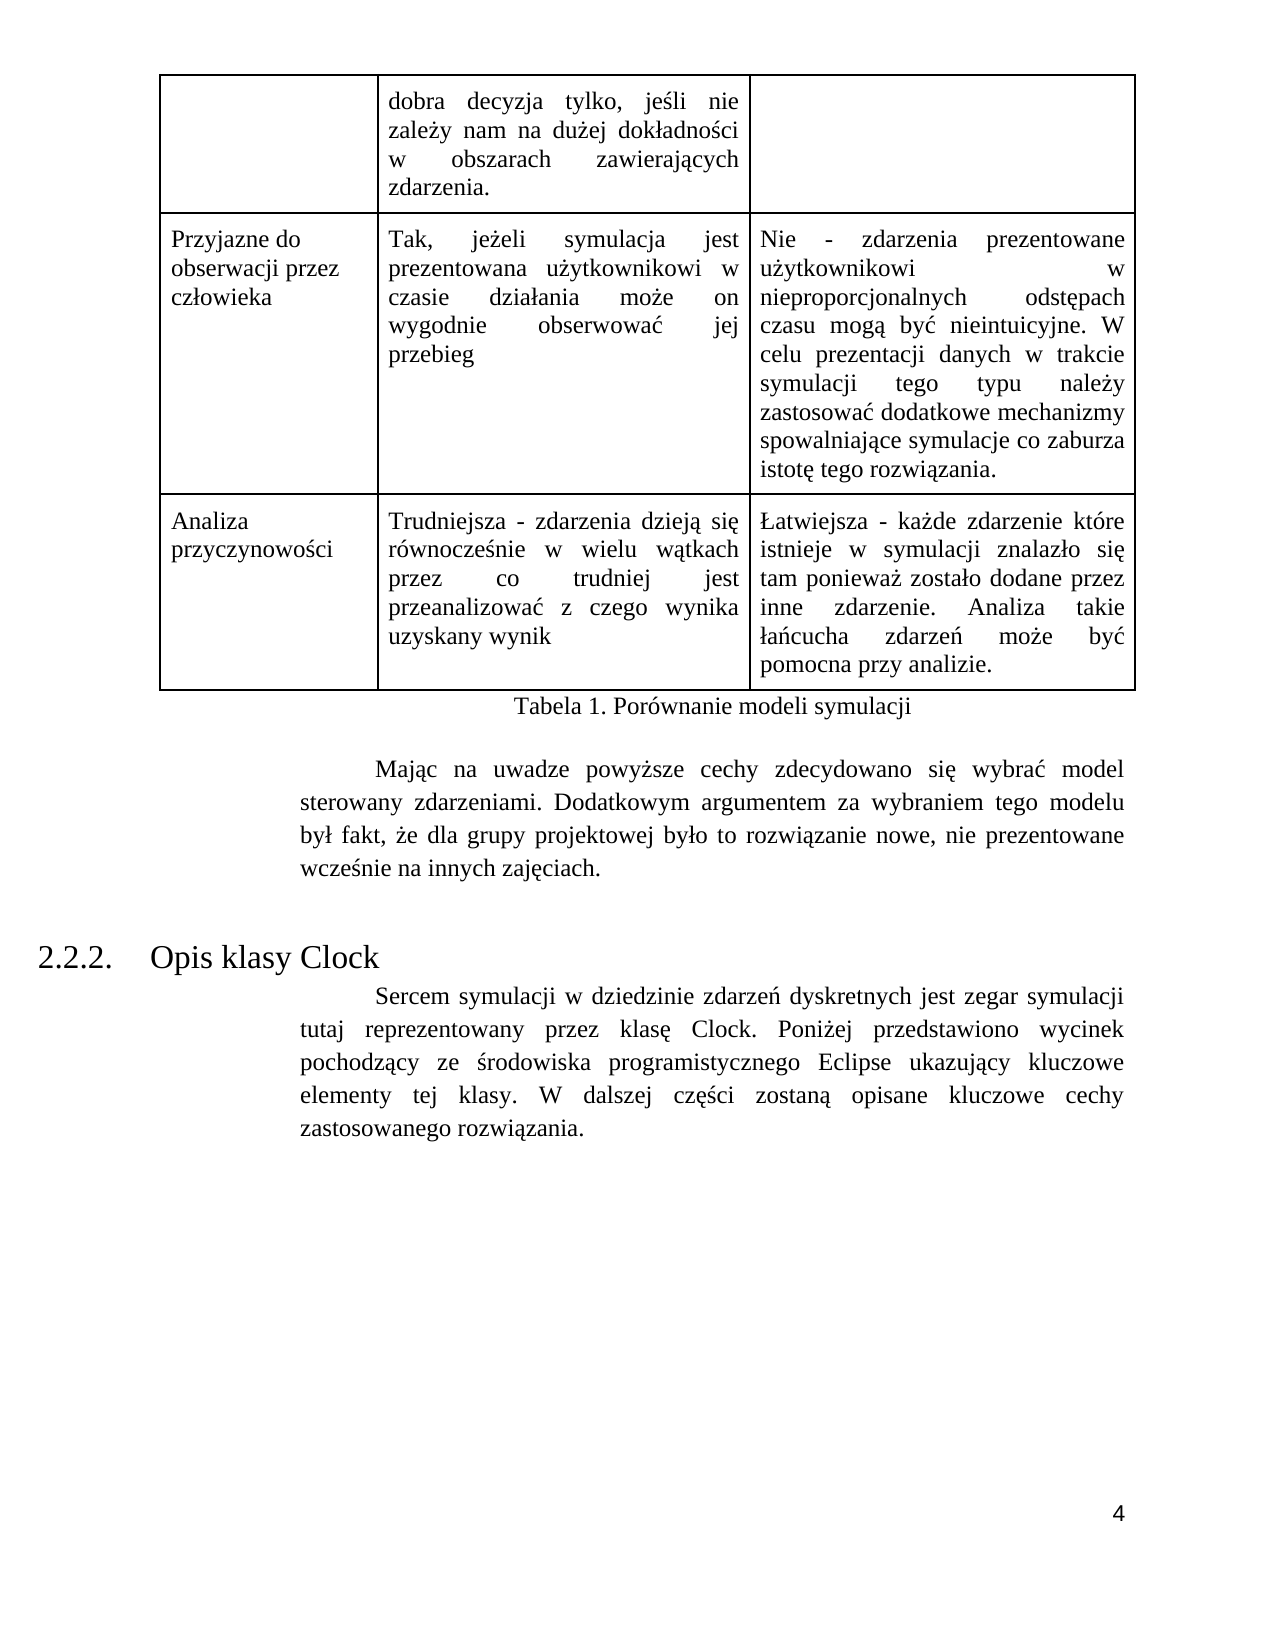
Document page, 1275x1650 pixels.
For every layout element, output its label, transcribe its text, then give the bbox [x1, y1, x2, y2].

table_cell Tak, jeżeli symulacja jest prezentowana użytkownikowi w czasie działania może on wygodnie obserwować jej przebieg [379, 214, 749, 493]
table_cell Łatwiejsza - każde zdarzenie które istnieje w symulacji znalazło się tam ponieważ zostało dodane przez inne zdarzenie. Analiza takie łańcucha zdarzeń może być pomocna przy analizie. [751, 495, 1134, 689]
table_cell dobra decyzja tylko, jeśli nie zależy nam na dużej dokładności w obszarach zawierających zdarzenia. [379, 76, 749, 212]
table_cell [161, 76, 377, 212]
text Sercem symulacji w dziedzinie zdarzeń dyskretnych jest zegar symulacji tutaj reprezentowany przez klasę Clock. Poniżej przedstawiono wycinek pochodzący ze środowiska programistycznego Eclipse ukazujący kluczowe elementy tej klasy. W dalszej części zostaną opisane kluczowe cechy zastosowanego rozwiązania. [300, 981, 1125, 1142]
text Tabela 1. Porównanie modeli symulacji [300, 691, 1125, 719]
list Opis klasy Clock [113, 937, 1125, 976]
table_cell Przyjazne do obserwacji przez człowieka [161, 214, 377, 493]
table_cell Nie - zdarzenia prezentowane użytkownikowi w nieproporcjonalnych odstępach czasu mogą być nieintuicyjne. W celu prezentacji danych w trakcie symulacji tego typu należy zastosować dodatkowe mechanizmy spowalniające symulacje co zaburza istotę tego rozwiązania. [751, 214, 1134, 493]
table_cell Analiza przyczynowości [161, 495, 377, 689]
table_cell Trudniejsza - zdarzenia dzieją się równocześnie w wielu wątkach przez co trudniej jest przeanalizować z czego wynika uzyskany wynik [379, 495, 749, 689]
text Mając na uwadze powyższe cechy zdecydowano się wybrać model sterowany zdarzeniami. Dodatkowym argumentem za wybraniem tego modelu był fakt, że dla grupy projektowej było to rozwiązanie nowe, nie prezentowane wcześnie na innych zajęciach. [300, 754, 1125, 882]
table_cell [751, 76, 1134, 212]
